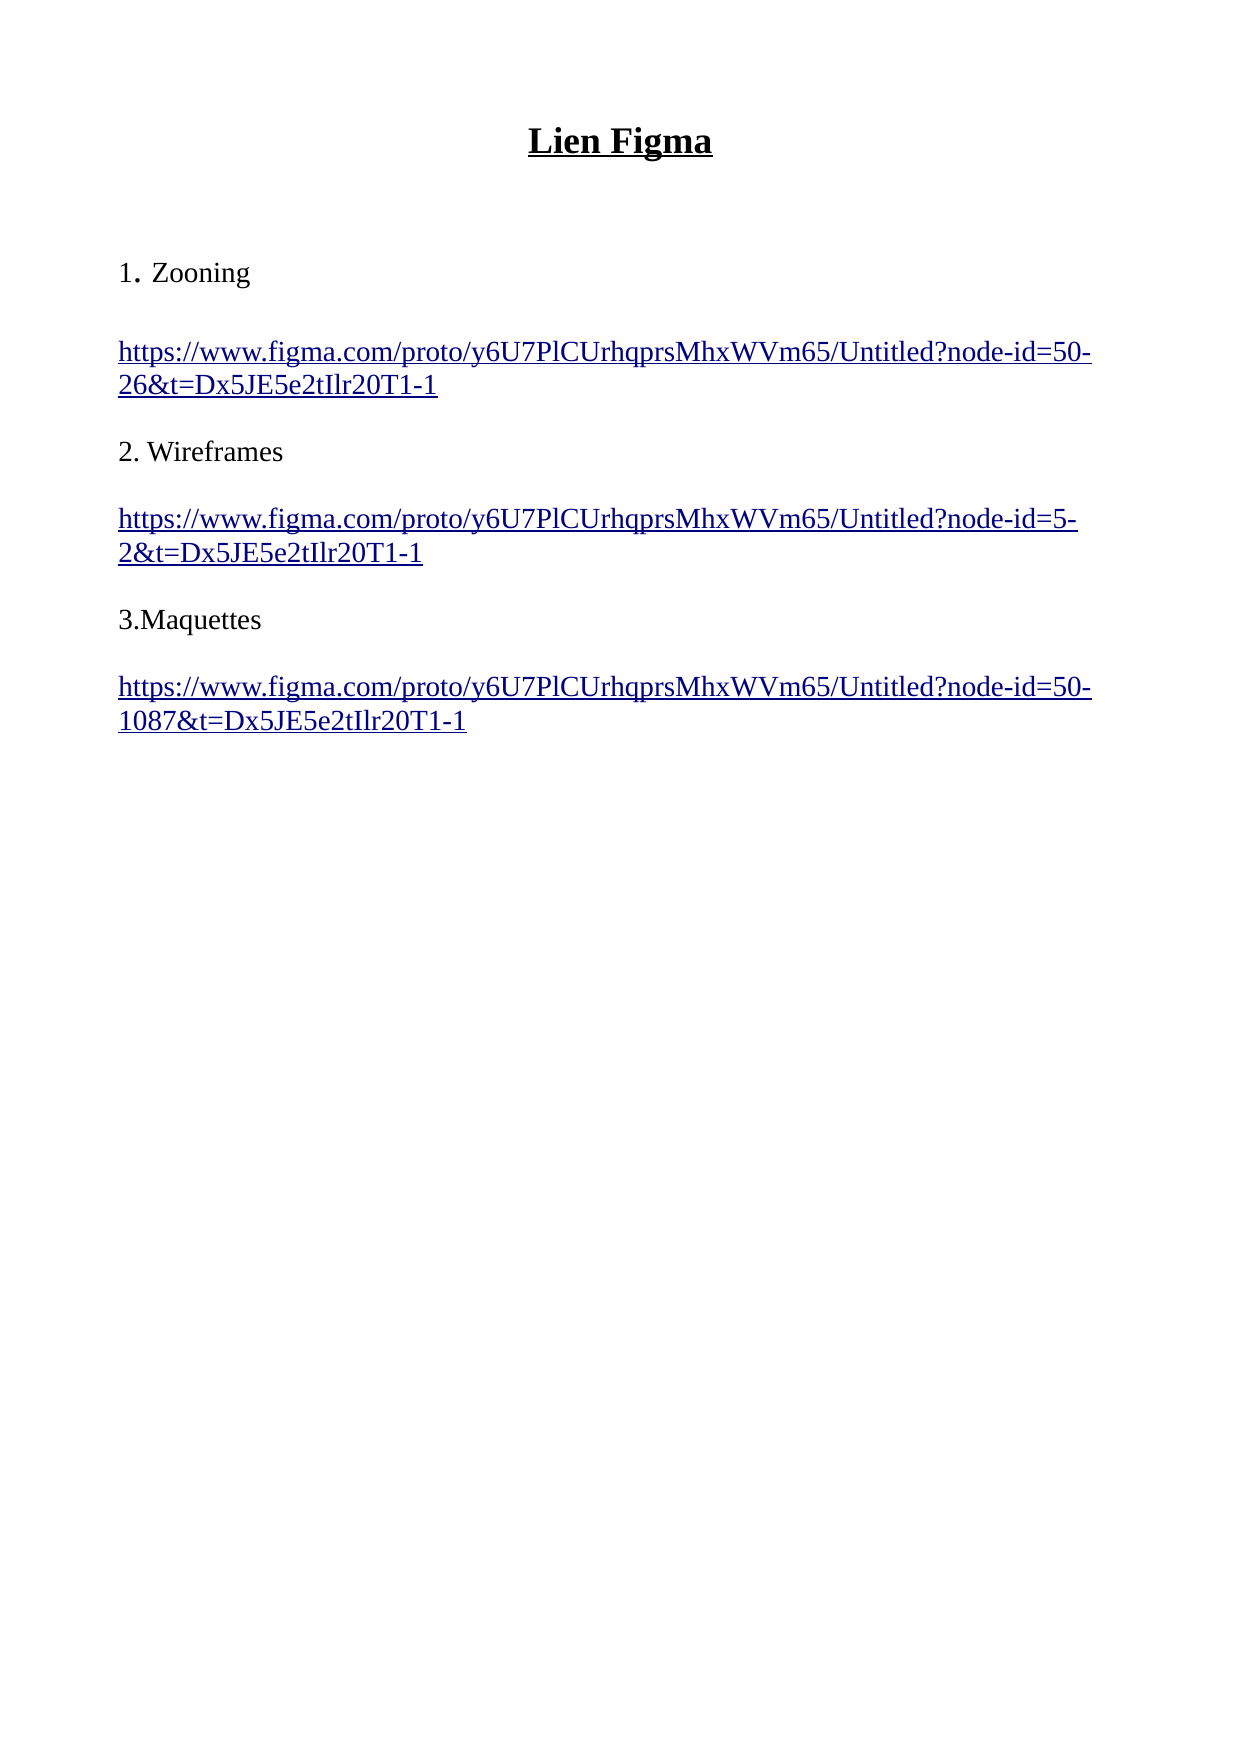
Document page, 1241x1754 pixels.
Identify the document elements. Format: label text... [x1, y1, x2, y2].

text https://www.figma.com/proto/y6U7PlCUrhqprsMhxWVm65/Untitled?node-id=50-1087&t=Dx5JE5e2tIlr20T1-1 [118, 669, 1122, 736]
text https://www.figma.com/proto/y6U7PlCUrhqprsMhxWVm65/Untitled?node-id=5-2&t=Dx5JE5e2tIlr20T1-1 [118, 501, 1122, 568]
text Lien Figma [118, 118, 1122, 161]
text 1. Zooning [118, 247, 1122, 291]
text 3.Maquettes [118, 602, 1122, 636]
text 2. Wireframes [118, 434, 1122, 468]
text https://www.figma.com/proto/y6U7PlCUrhqprsMhxWVm65/Untitled?node-id=50-26&t=Dx5JE5e2tIlr20T1-1 [118, 334, 1122, 401]
